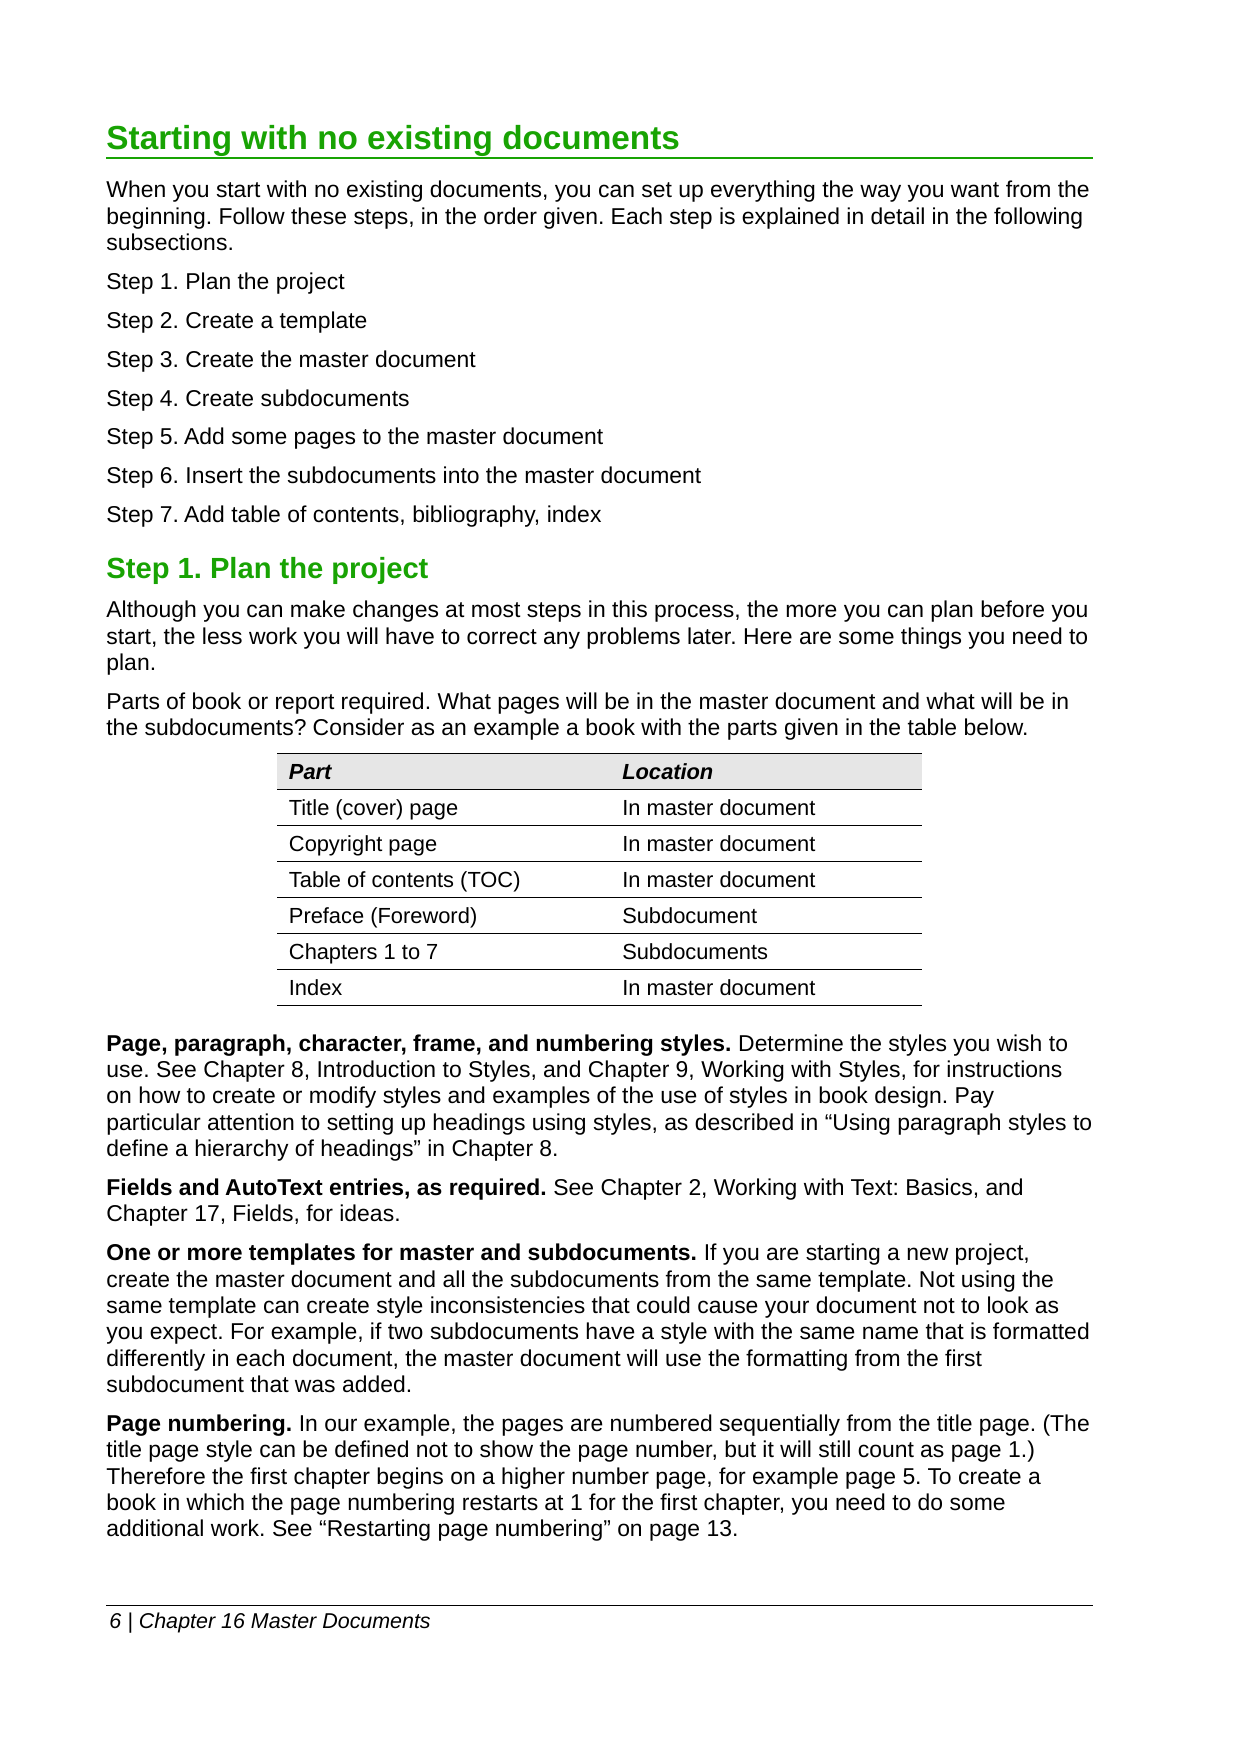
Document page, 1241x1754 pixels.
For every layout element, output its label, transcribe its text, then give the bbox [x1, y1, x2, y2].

table_cell Chapters 1 to 7 [277, 934, 610, 969]
table_header Location [610, 754, 922, 789]
table_cell Preface (Foreword) [277, 898, 610, 933]
table_cell Index [277, 970, 610, 1005]
table_cell In master document [610, 970, 922, 1005]
table_cell Table of contents (TOC) [277, 862, 610, 897]
table_cell Subdocuments [610, 934, 922, 969]
table_cell Copyright page [277, 826, 610, 861]
table_cell In master document [610, 790, 922, 825]
text One or more templates for master and subdocuments. If you are starting a new project, create the master document and all the subdocuments from the same template. Not using the same template can create style inconsistencies that could cause your document not to look as you expect. For example, if two subdocuments have a style with the same name that is formatted differently in each document, the master document will use the formatting from the first subdocument that was added. [106, 1239, 1093, 1397]
text Page, paragraph, character, frame, and numbering styles. Determine the styles you wish to use. See Chapter 8, Introduction to Styles, and Chapter 9, Working with Styles, for instructions on how to create or modify styles and examples of the use of styles in book design. Pay particular attention to setting up headings using styles, as described in “Using paragraph styles to define a hierarchy of headings” in Chapter 8. [106, 1030, 1093, 1162]
text Step 4. Create subdocuments [106, 384, 1093, 411]
text Step 5. Add some pages to the master document [106, 423, 1093, 450]
table_cell In master document [610, 826, 922, 861]
table_header Part [277, 754, 610, 789]
table_cell Subdocument [610, 898, 922, 933]
subtitle Step 1. Plan the project [106, 551, 1093, 584]
subtitle Starting with no existing documents [106, 118, 1093, 157]
text Fields and AutoText entries, as required. See Chapter 2, Working with Text: Basics, and Chapter 17, Fields, for ideas. [106, 1174, 1093, 1227]
text Step 6. Insert the subdocuments into the master document [106, 462, 1093, 488]
text Step 2. Create a template [106, 307, 1093, 333]
table_cell Title (cover) page [277, 790, 610, 825]
text Parts of book or report required. What pages will be in the master document and what will be in the subdocuments? Consider as an example a book with the parts given in the table below. [106, 688, 1093, 741]
list Although you can make changes at most steps in this process, the more you can plan before you start, the less work you will have to correct any problems later. Here are some things you need to plan. [106, 596, 1093, 675]
text When you start with no existing documents, you can set up everything the way you want from the beginning. Follow these steps, in the order given. Each step is explained in detail in the following subsections. [106, 176, 1093, 255]
table_cell In master document [610, 862, 922, 897]
text Step 7. Add table of contents, bibliography, index [106, 501, 1093, 527]
text Step 3. Create the master document [106, 346, 1093, 372]
text Page numbering. In our example, the pages are numbered sequentially from the title page. (The title page style can be defined not to show the page number, but it will still count as page 1.) Therefore the first chapter begins on a higher number page, for example page 5. To create a book in which the page numbering restarts at 1 for the first chapter, you need to do some additional work. See “Restarting page numbering” on page 13. [106, 1410, 1093, 1542]
text Step 1. Plan the project [106, 268, 1093, 294]
